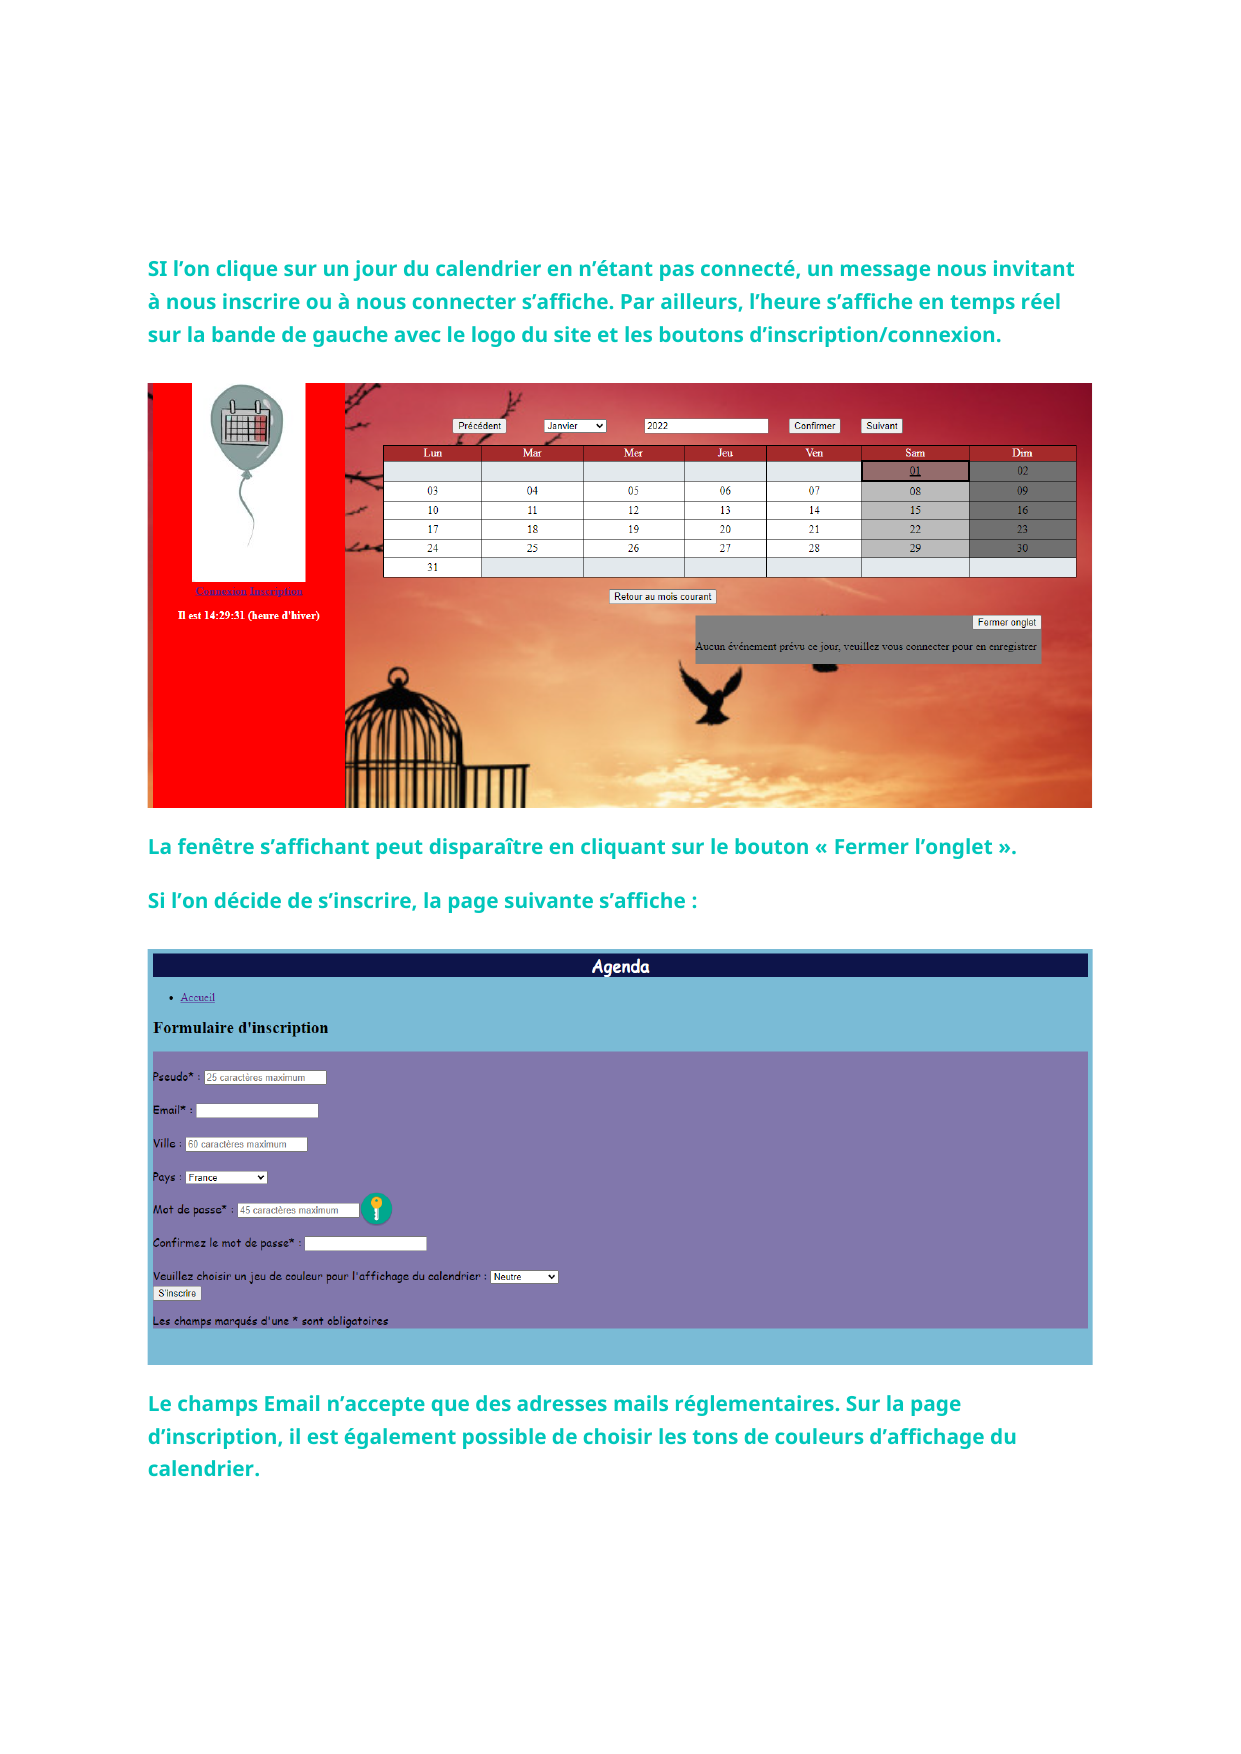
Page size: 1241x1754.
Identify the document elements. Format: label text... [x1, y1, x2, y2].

text Si l’on décide de s’inscrire, la page suivante s’affiche : [148, 886, 1093, 914]
text SI l’on clique sur un jour du calendrier en n’étant pas connecté, un message nous invitant à nous inscrire ou à nous connecter s’affiche. Par ailleurs, l’heure s’affiche en temps réel sur la bande de gauche avec le logo du site et les boutons d’inscription/connexion. [148, 254, 1093, 348]
text Le champs Email n’accepte que des adresses mails réglementaires. Sur la page d’inscription, il est également possible de choisir les tons de couleurs d’affichage du calendrier. [148, 1389, 1093, 1483]
picture [147, 949, 1093, 1365]
text La fenêtre s’affichant peut disparaître en cliquant sur le bouton « Fermer l’onglet ». [148, 832, 1093, 861]
picture [147, 383, 1093, 808]
